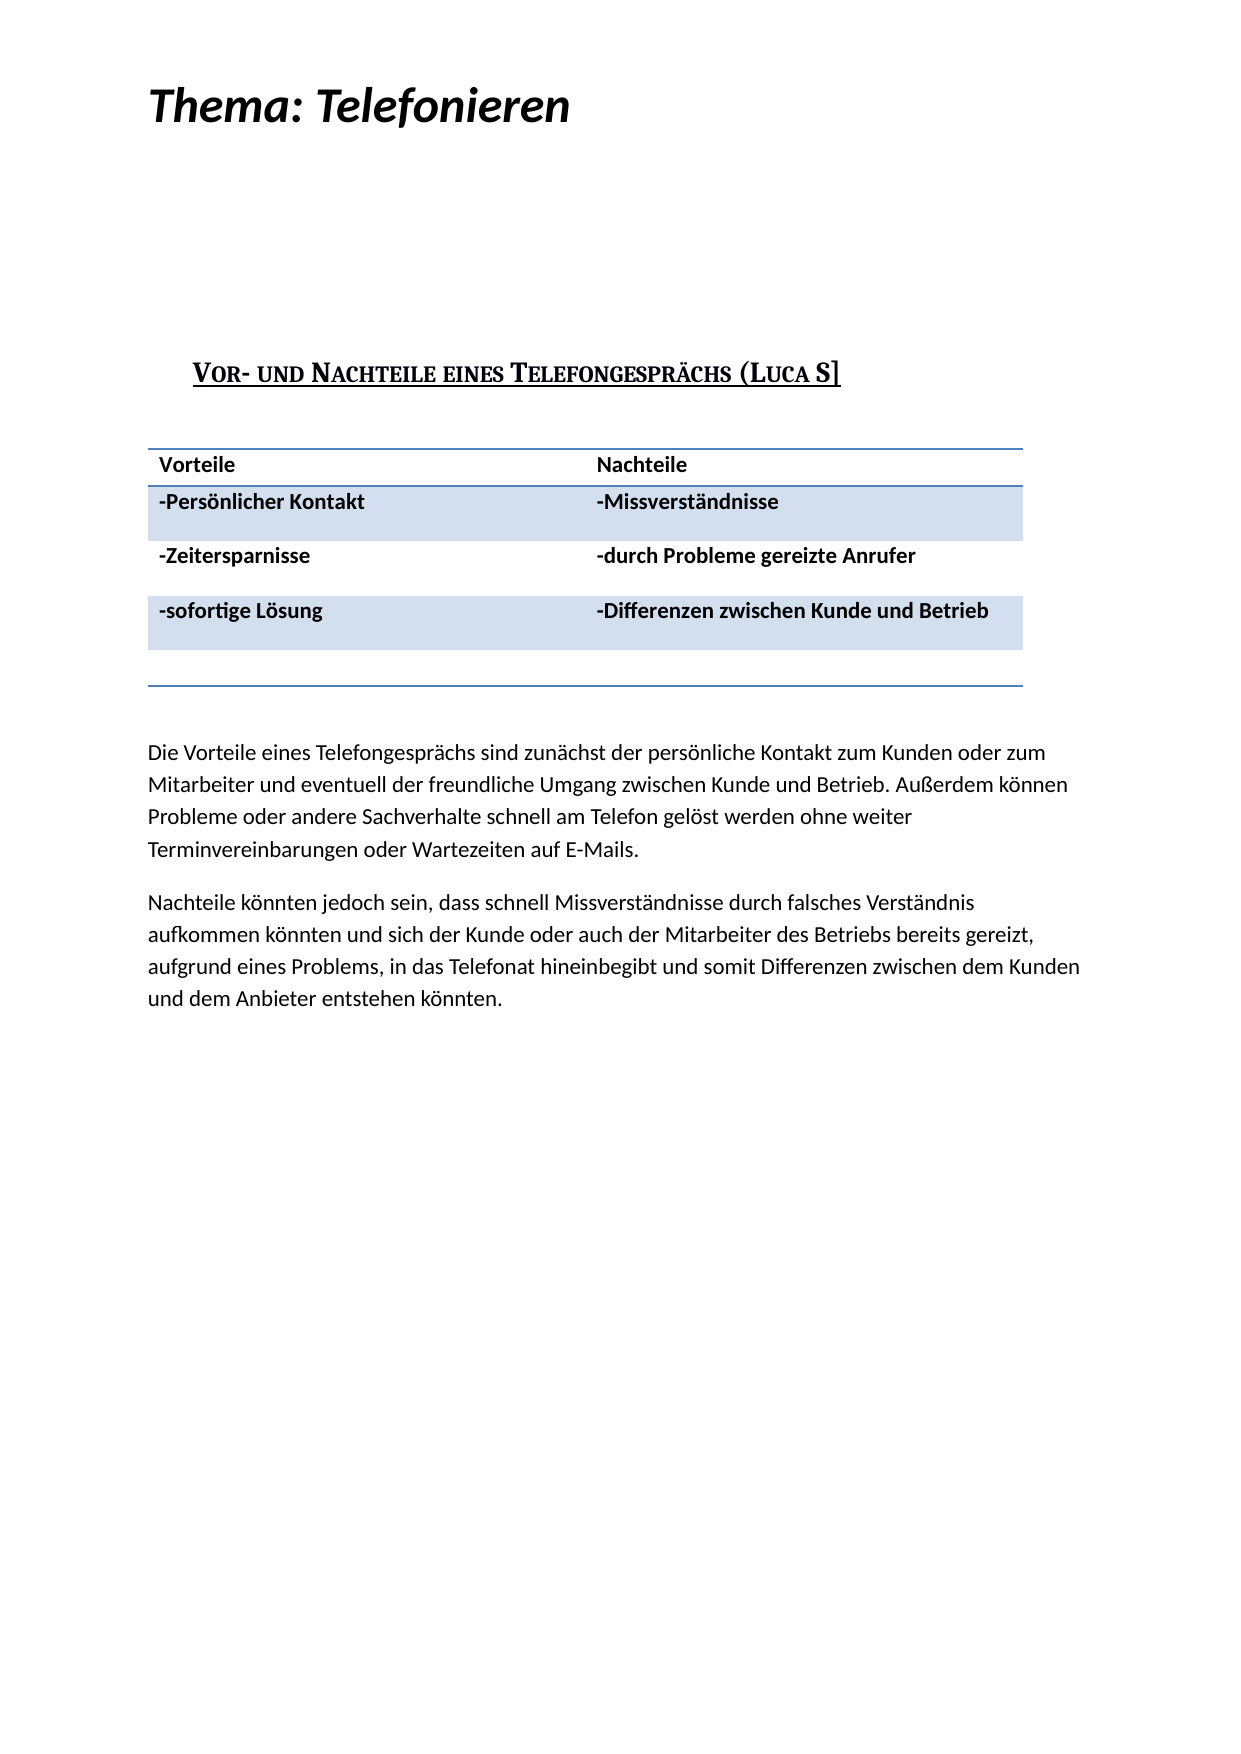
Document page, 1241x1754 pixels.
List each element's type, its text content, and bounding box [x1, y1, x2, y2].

table_header Vorteile [148, 450, 585, 485]
table_cell -Missverständnisse [585, 487, 1023, 541]
table_cell -Zeitersparnisse [148, 541, 585, 596]
table_cell -Persönlicher Kontakt [148, 487, 585, 541]
table_cell -Differenzen zwischen Kunde und Betrieb [585, 596, 1023, 650]
table_cell -durch Probleme gereizte Anrufer [585, 541, 1023, 596]
table_cell -sofortige Lösung [148, 596, 585, 650]
text Nachteile könnten jedoch sein, dass schnell Missverständnisse durch falsches Verständnis aufkommen könnten und sich der Kunde oder auch der Mitarbeiter des Betriebs bereits gereizt, aufgrund eines Problems, in das Telefonat hineinbegibt und somit Differenzen zwischen dem Kunden und dem Anbieter entstehen könnten. [148, 888, 1093, 1012]
list Vor- und Nachteile eines Telefongesprächs (Luca S] [193, 357, 1093, 390]
table_cell [585, 650, 1023, 685]
text Die Vorteile eines Telefongesprächs sind zunächst der persönliche Kontakt zum Kunden oder zum Mitarbeiter und eventuell der freundliche Umgang zwischen Kunde und Betrieb. Außerdem können Probleme oder andere Sachverhalte schnell am Telefon gelöst werden ohne weiter Terminvereinbarungen oder Wartezeiten auf E-Mails. [148, 738, 1093, 863]
table_cell [148, 650, 585, 685]
table_header Nachteile [585, 450, 1023, 485]
